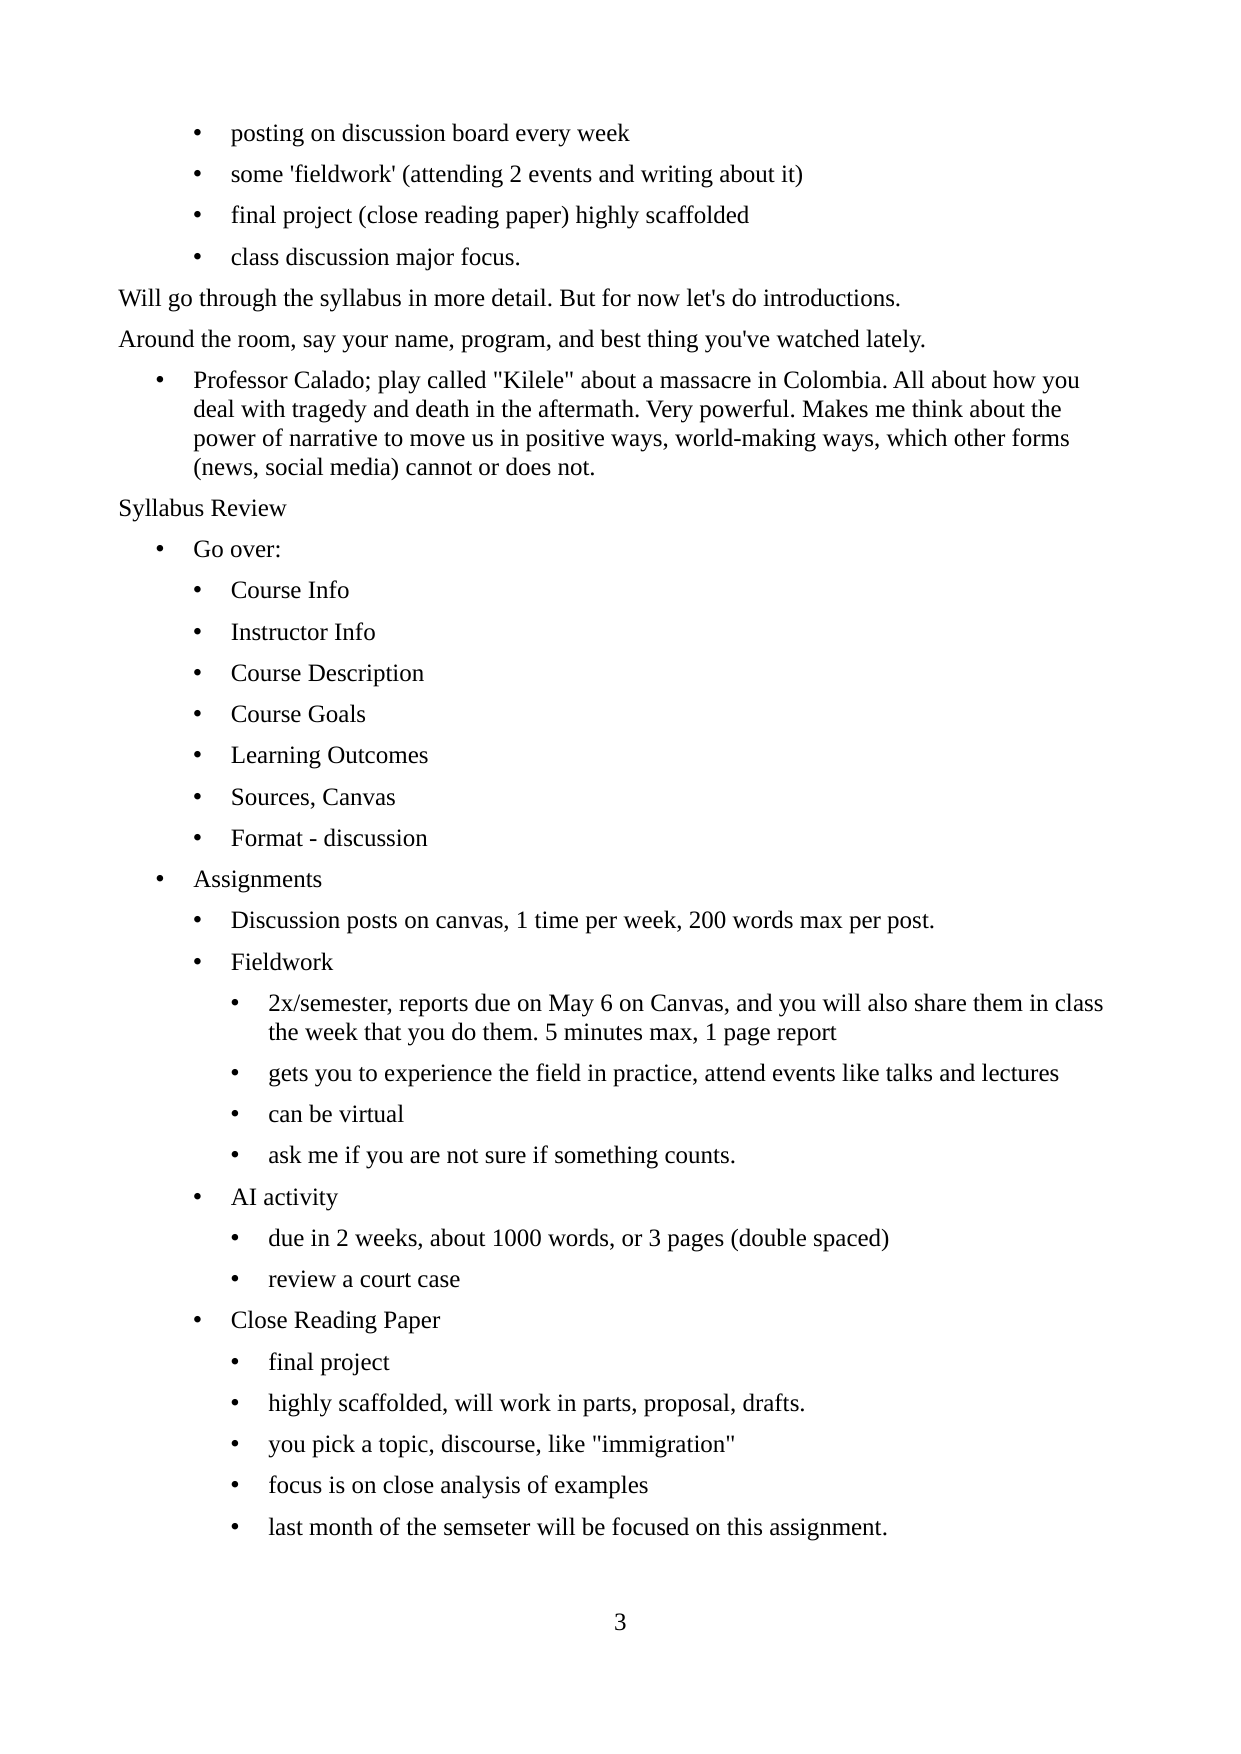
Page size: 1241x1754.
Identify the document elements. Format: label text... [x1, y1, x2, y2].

list final project [231, 1347, 1122, 1376]
list Instructor Info [193, 617, 1122, 646]
list due in 2 weeks, about 1000 words, or 3 pages (double spaced) [231, 1223, 1122, 1252]
list you pick a topic, discourse, like "immigration" [231, 1429, 1122, 1458]
list Course Goals [193, 699, 1122, 728]
list review a court case [231, 1264, 1122, 1293]
list Learning Outcomes [193, 741, 1122, 769]
list 2x/semester, reports due on May 6 on Canvas, and you will also share them in class the week that you do them. 5 minutes max, 1 page report [231, 988, 1122, 1046]
list Course Description [193, 658, 1122, 687]
list last month of the semseter will be focused on this assignment. [231, 1512, 1122, 1541]
text Syllabus Review [118, 493, 1122, 522]
list Go over: [156, 534, 1122, 563]
list Close Reading Paper [193, 1306, 1122, 1334]
list Format - discussion [193, 823, 1122, 852]
list class discussion major focus. [193, 242, 1122, 271]
text Will go through the syllabus in more detail. But for now let's do introductions. [118, 283, 1122, 312]
list Fieldwork [193, 947, 1122, 976]
list Assignments [156, 864, 1122, 893]
list posting on discussion board every week [193, 118, 1122, 147]
list AI activity [193, 1182, 1122, 1211]
list some 'fieldwork' (attending 2 events and writing about it) [193, 159, 1122, 188]
list Course Info [193, 576, 1122, 604]
list focus is on close analysis of examples [231, 1471, 1122, 1499]
list gets you to experience the field in practice, attend events like talks and lectures [231, 1058, 1122, 1087]
list final project (close reading paper) highly scaffolded [193, 201, 1122, 229]
text Around the room, say your name, program, and best thing you've watched lately. [118, 324, 1122, 353]
list Professor Calado; play called "Kilele" about a massacre in Colombia. All about how you deal with tragedy and death in the aftermath. Very powerful. Makes me think about the power of narrative to move us in positive ways, world-making ways, which other forms (news, social media) cannot or does not. [156, 366, 1122, 481]
list Sources, Canvas [193, 782, 1122, 811]
list ask me if you are not sure if something counts. [231, 1141, 1122, 1169]
list can be virtual [231, 1099, 1122, 1128]
list highly scaffolded, will work in parts, proposal, drafts. [231, 1388, 1122, 1417]
list Discussion posts on canvas, 1 time per week, 200 words max per post. [193, 906, 1122, 934]
